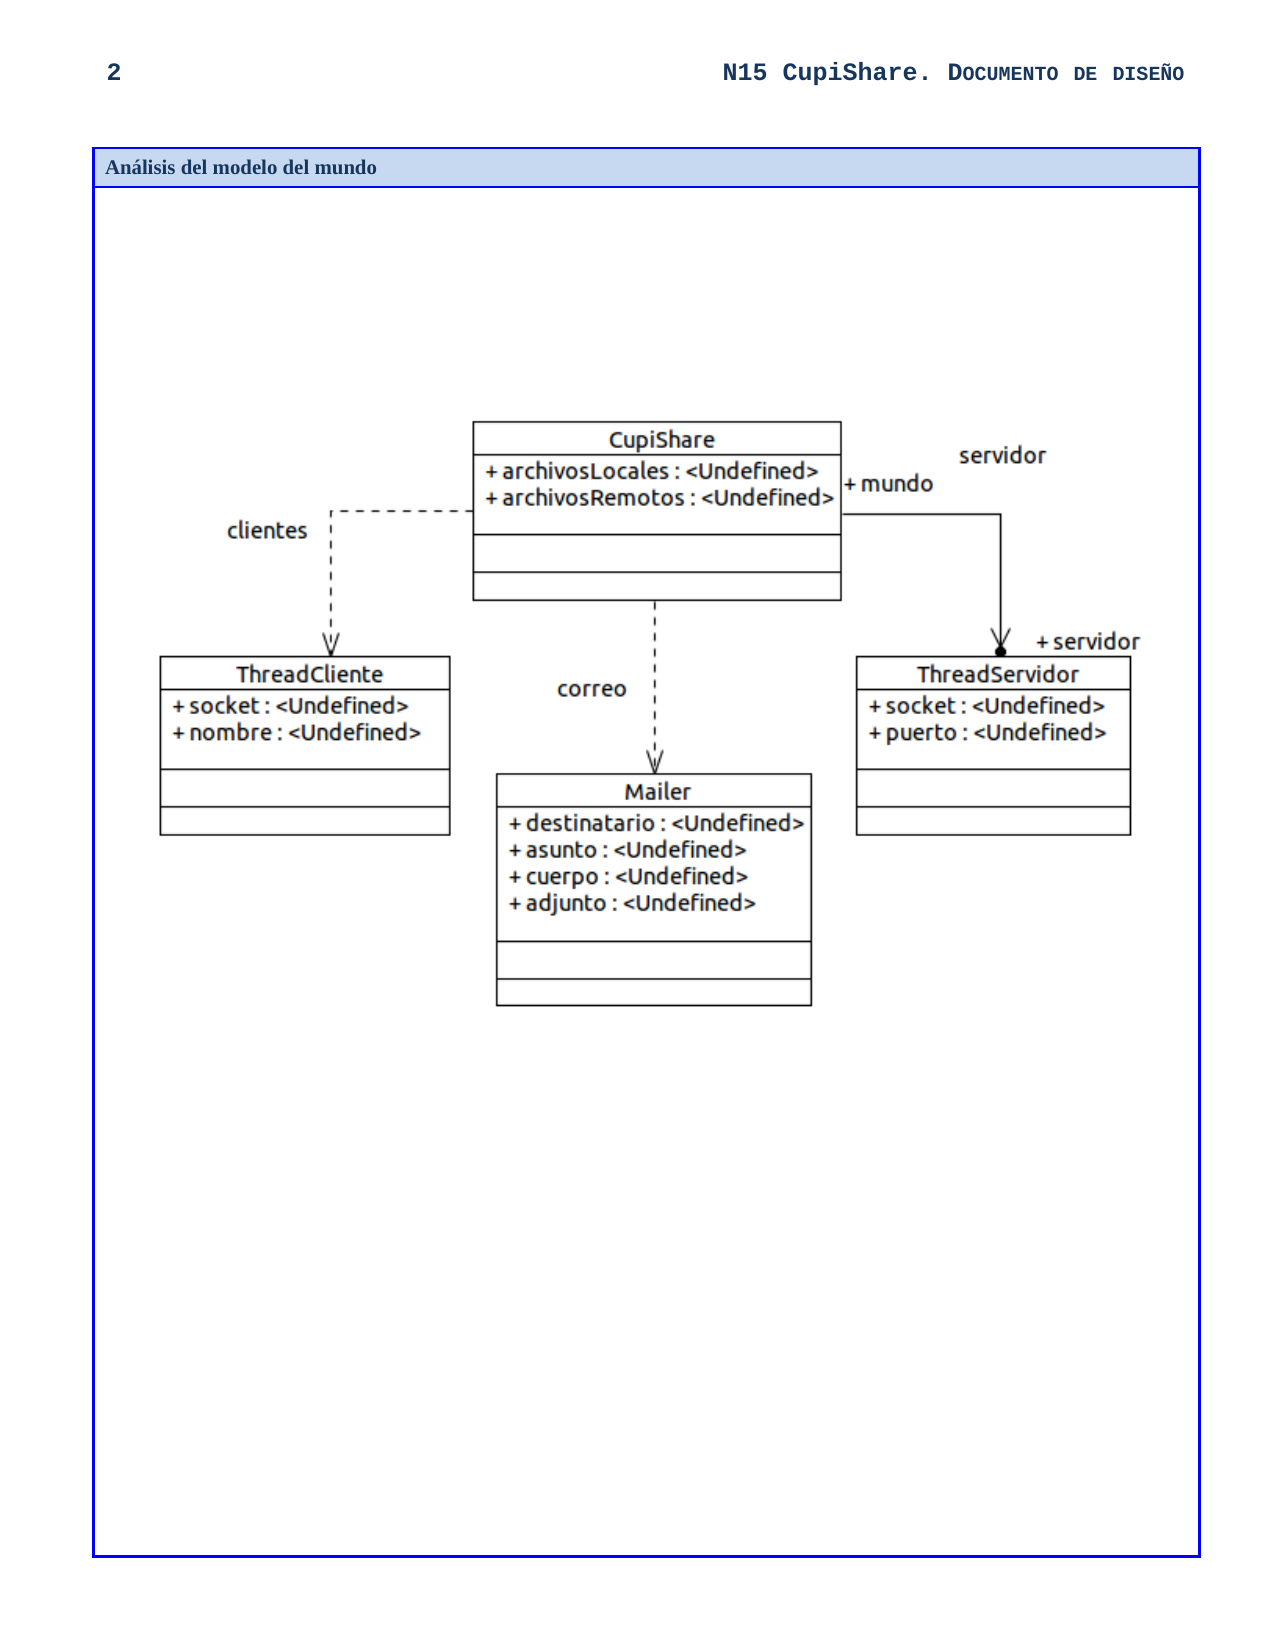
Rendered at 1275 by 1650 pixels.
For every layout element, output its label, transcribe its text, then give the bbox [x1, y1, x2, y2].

picture [127, 412, 1165, 1016]
table_header Análisis del modelo del mundo [95, 149, 1198, 186]
table_cell [95, 188, 1198, 1555]
